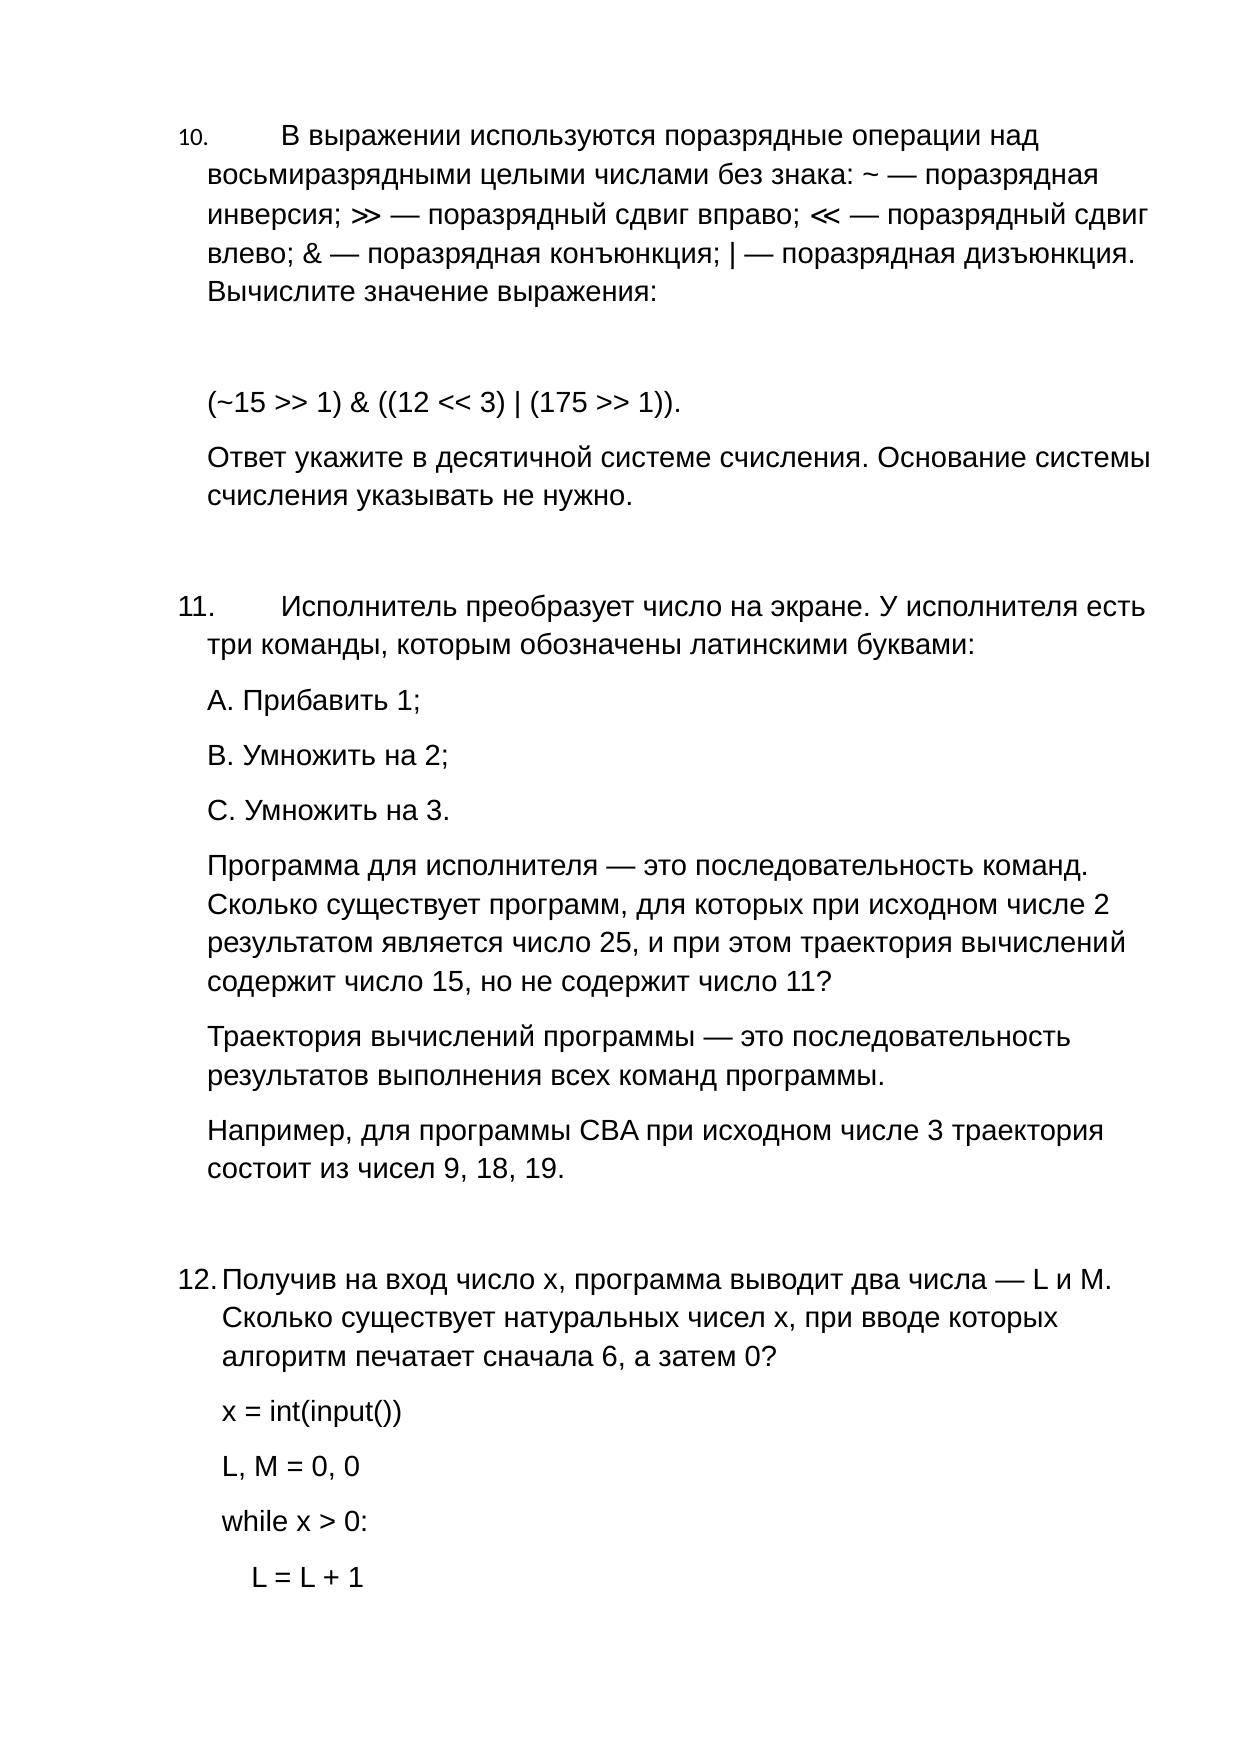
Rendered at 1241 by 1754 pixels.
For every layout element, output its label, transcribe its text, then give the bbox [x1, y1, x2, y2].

text x = int(input()) [222, 1394, 1152, 1427]
text L, M = 0, 0 [222, 1449, 1152, 1483]
text Траектория вычислений программы — это последовательность результатов выполнения всех команд программы. [207, 1019, 1152, 1091]
text A. Прибавить 1; [207, 682, 1152, 716]
text C. Умножить на 3. [207, 793, 1152, 826]
list В выражении используются поразрядные операции над восьмиразрядными целыми числами без знака: ~ — поразрядная инверсия; ≫ — поразрядный сдвиг вправо; ≪ — поразрядный сдвиг влево; & — поразрядная конъюнкция; | — поразрядная дизъюнкция. Вычислите значение выражения: [177, 118, 1152, 308]
text B. Умножить на 2; [207, 738, 1152, 771]
text L = L + 1 [251, 1559, 1152, 1593]
text (~15 >> 1) & ((12 << 3) | (175 >> 1)). [207, 384, 1152, 418]
text while x > 0: [222, 1504, 1152, 1538]
list Получив на вход число x, программа выводит два числа — L и M. Сколько существует натуральных чисел x, при вводе которых алгоритм печатает сначала 6, а затем 0? [177, 1262, 1152, 1372]
text Например, для программы CBA при исходном числе 3 траектория состоит из чисел 9, 18, 19. [207, 1113, 1152, 1185]
text Программа для исполнителя — это последовательность команд. Сколько существует программ, для которых при исходном числе 2 результатом является число 25, и при этом траектория вычислений содержит число 15, но не содержит число 11? [207, 848, 1152, 997]
list Исполнитель преобразует число на экране. У исполнителя есть три команды, которым обозначены латинскими буквами: [177, 589, 1152, 661]
text Ответ укажите в десятичной системе счисления. Основание системы счисления указывать не нужно. [207, 440, 1152, 512]
